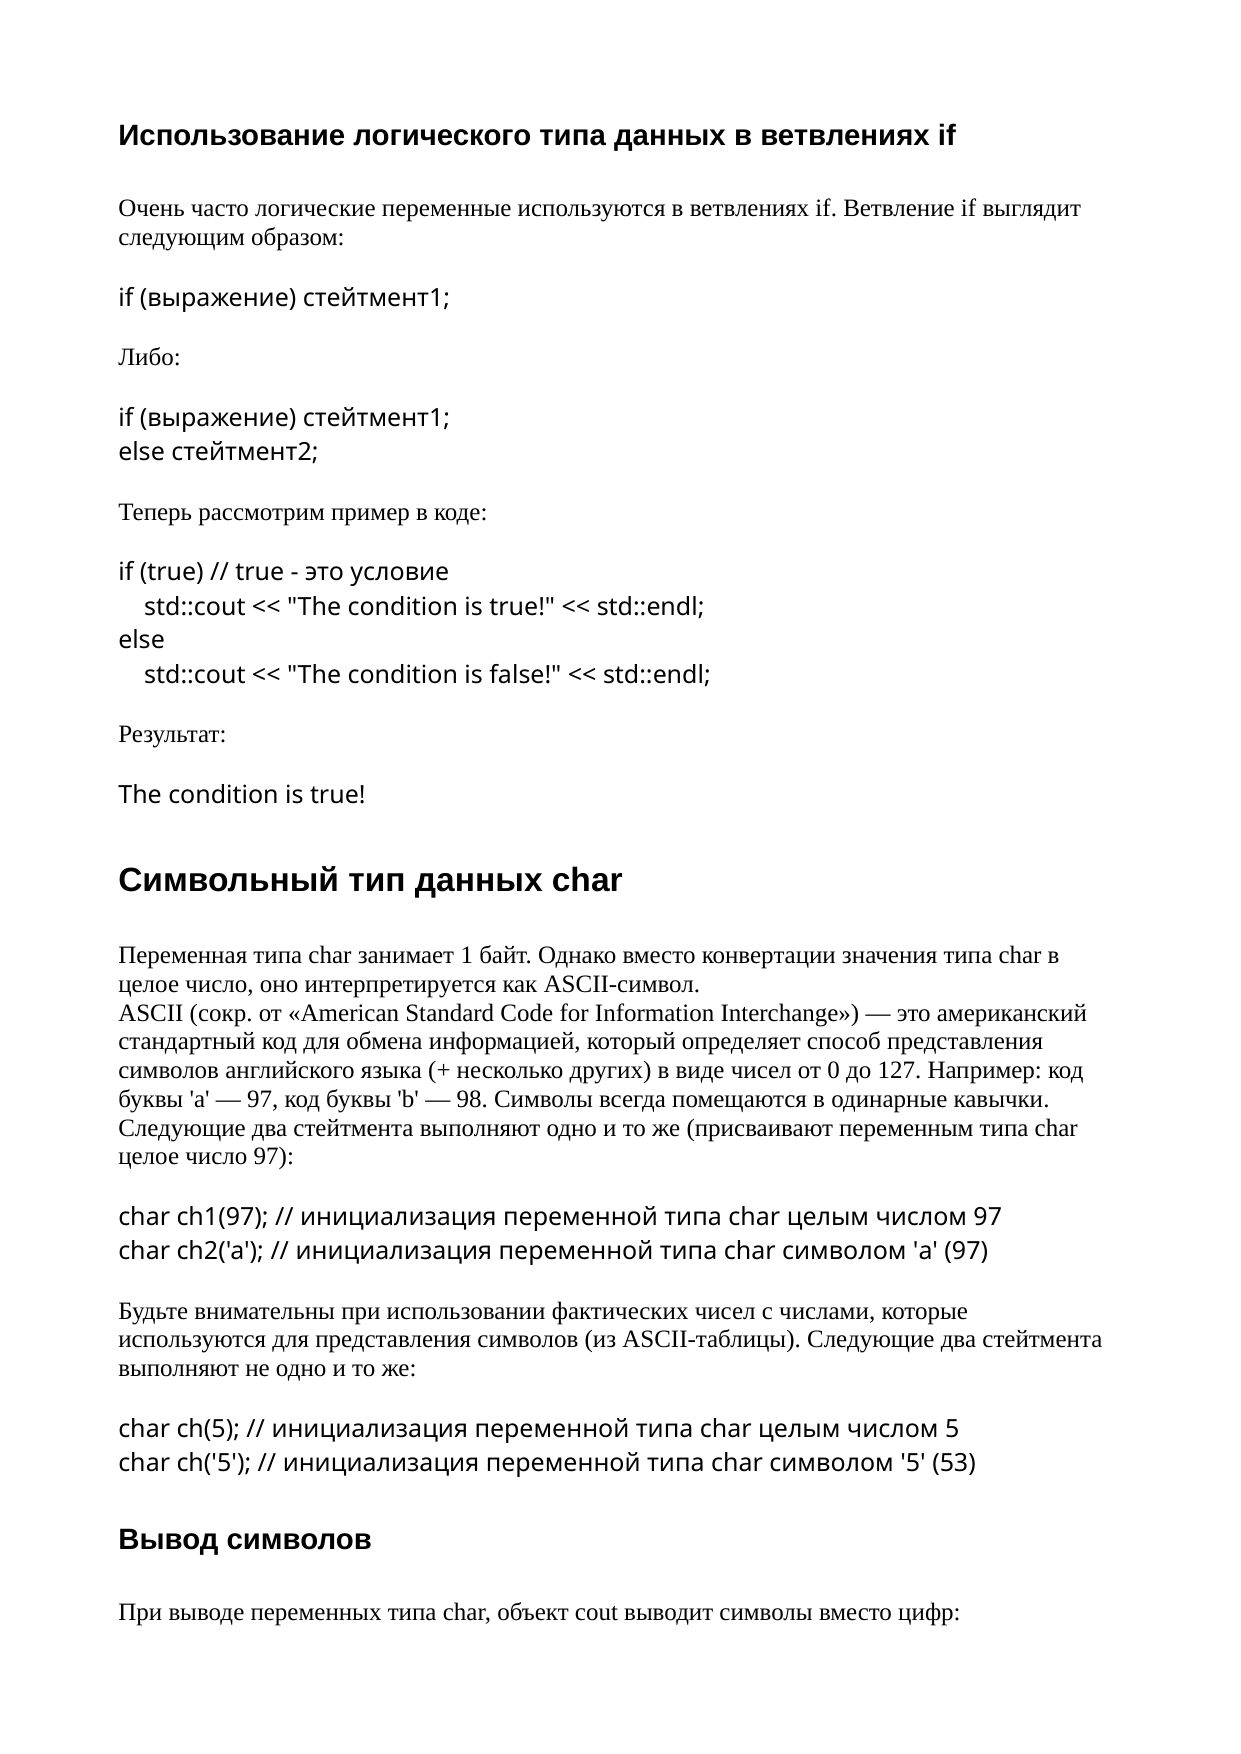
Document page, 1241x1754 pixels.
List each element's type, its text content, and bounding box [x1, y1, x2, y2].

subtitle Вывод символов [118, 1522, 1122, 1556]
text Теперь рассмотрим пример в коде: [118, 497, 1122, 525]
text if (выражение) стейтмент1; [118, 279, 1122, 313]
text Следующие два стейтмента выполняют одно и то же (присваивают переменным типа char целое число 97): [118, 1113, 1122, 1170]
text else [118, 622, 1122, 656]
text char ch1(97); // инициализация переменной типа char целым числом 97 [118, 1199, 1122, 1233]
text char ch(5); // инициализация переменной типа char целым числом 5 [118, 1411, 1122, 1445]
text if (выражение) стейтмент1; [118, 400, 1122, 434]
text The condition is true! [118, 777, 1122, 811]
subtitle Использование логического типа данных в ветвлениях if [118, 118, 1122, 152]
text if (true) // true - это условие [118, 554, 1122, 588]
text Либо: [118, 342, 1122, 371]
subtitle Символьный тип данных char [118, 860, 1122, 899]
text char ch2('a'); // инициализация переменной типа char символом 'a' (97) [118, 1233, 1122, 1267]
text Переменная типа char занимает 1 байт. Однако вместо конвертации значения типа char в целое число, оно интерпретируется как ASCII-символ. [118, 940, 1122, 998]
text Будьте внимательны при использовании фактических чисел с числами, которые используются для представления символов (из ASCII-таблицы). Следующие два стейтмента выполняют не одно и то же: [118, 1296, 1122, 1382]
text Очень часто логические переменные используются в ветвлениях if. Ветвление if выглядит следующим образом: [118, 193, 1122, 251]
text std::cout << "The condition is true!" << std::endl; [118, 588, 1122, 622]
text else стейтмент2; [118, 434, 1122, 468]
text ASCII (сокр. от «American Standard Code for Information Interchange») — это американский стандартный код для обмена информацией, который определяет способ представления символов английского языка (+ несколько других) в виде чисел от 0 до 127. Например: код буквы 'а' — 97, код буквы 'b' — 98. Символы всегда помещаются в одинарные кавычки. [118, 998, 1122, 1113]
text Результат: [118, 719, 1122, 748]
text char ch('5'); // инициализация переменной типа char символом '5' (53) [118, 1445, 1122, 1479]
text std::cout << "The condition is false!" << std::endl; [118, 656, 1122, 690]
text При выводе переменных типа char, объект cout выводит символы вместо цифр: [118, 1597, 1122, 1626]
